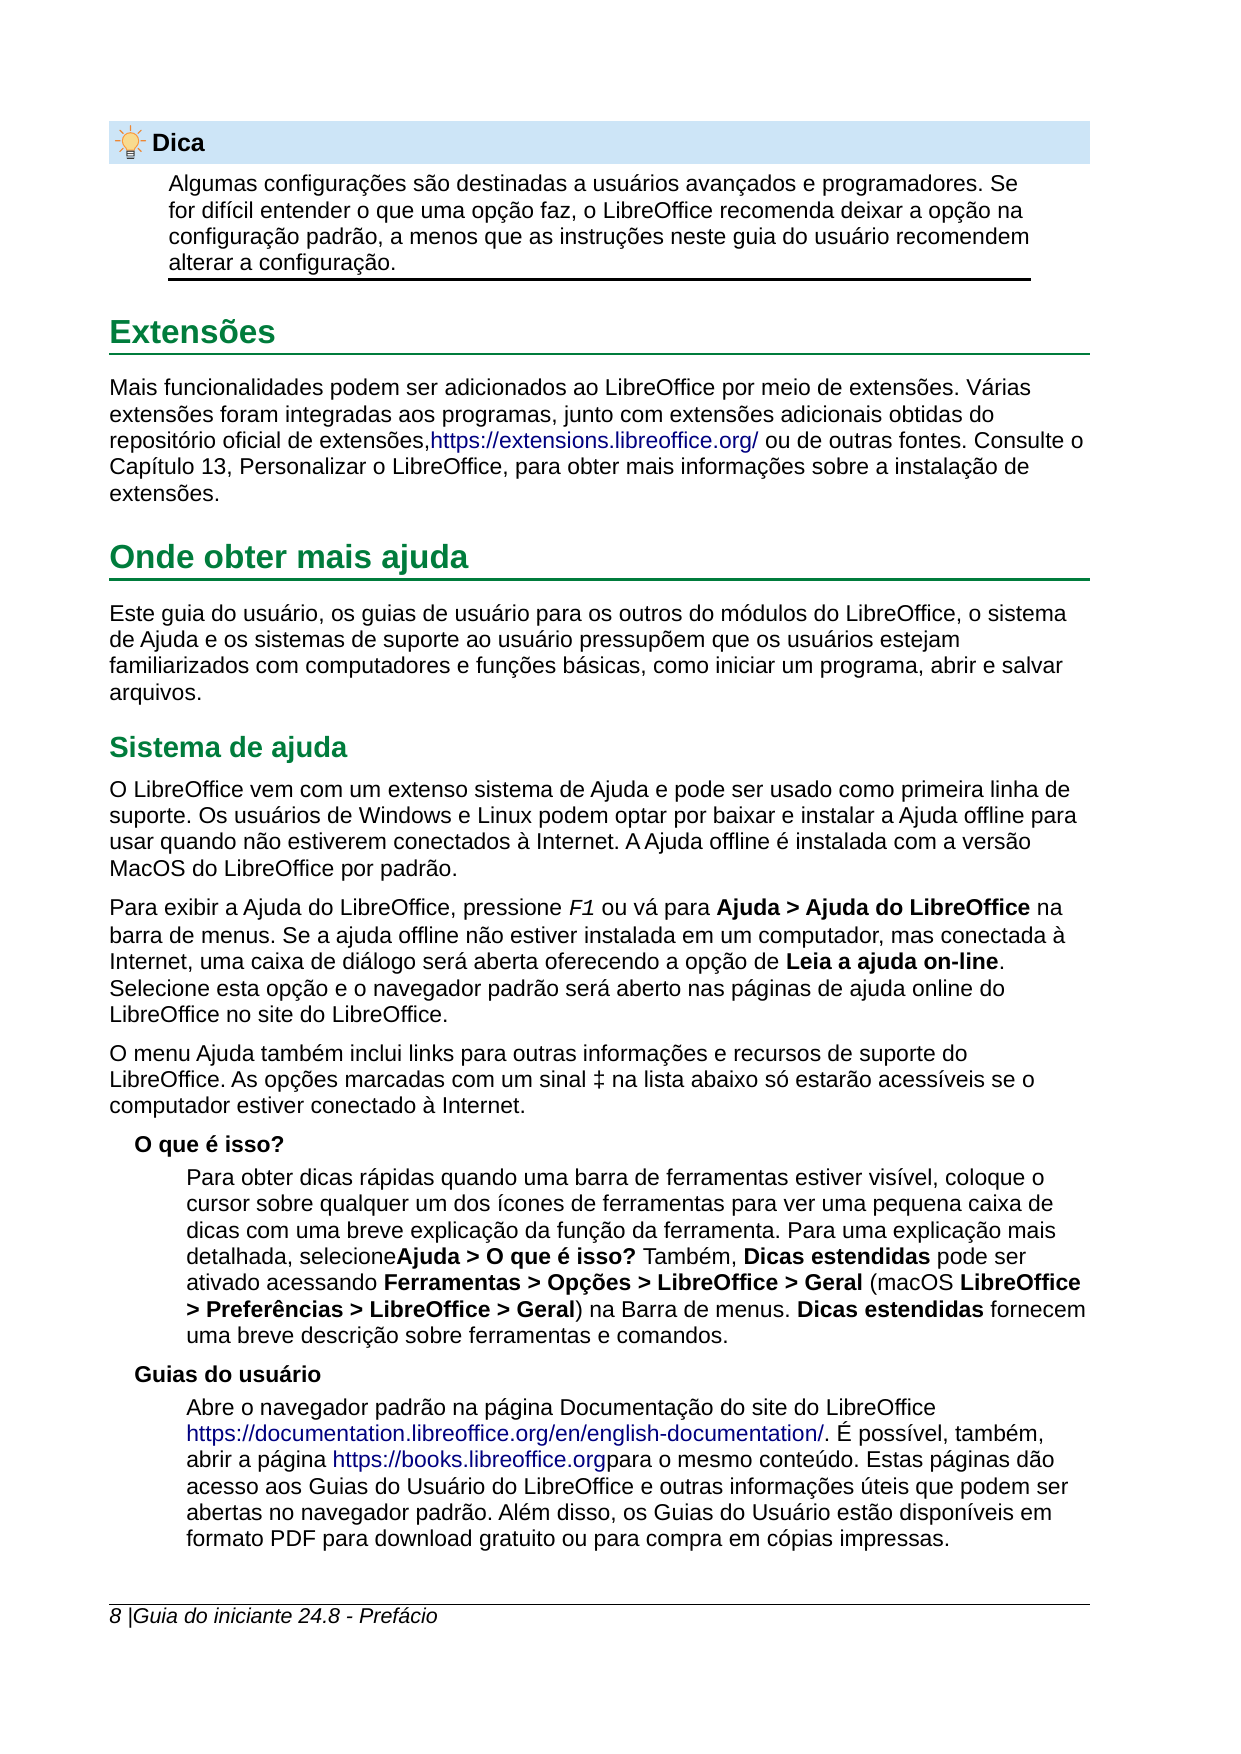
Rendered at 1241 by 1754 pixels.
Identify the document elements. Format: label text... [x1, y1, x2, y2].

text Mais funcionalidades podem ser adicionados ao LibreOffice por meio de extensões. Várias extensões foram integradas aos programas, junto com extensões adicionais obtidas do repositório oficial de extensões,https://extensions.libreoffice.org/ ou de outras fontes. Consulte o Capítulo 13, Personalizar o LibreOffice, para obter mais informações sobre a instalação de extensões. [109, 374, 1090, 506]
text O LibreOffice vem com um extenso sistema de Ajuda e pode ser usado como primeira linha de suporte. Os usuários de Windows e Linux podem optar por baixar e instalar a Ajuda offline para usar quando não estiverem conectados à Internet. A Ajuda offline é instalada com a versão MacOS do LibreOffice por padrão. [109, 776, 1090, 881]
text Este guia do usuário, os guias de usuário para os outros do módulos do LibreOffice, o sistema de Ajuda e os sistemas de suporte ao usuário pressupõem que os usuários estejam familiarizados com computadores e funções básicas, como iniciar um programa, abrir e salvar arquivos. [109, 599, 1090, 705]
subtitle Extensões [109, 312, 1090, 353]
text Abre o navegador padrão na página Documentação do site do LibreOffice https://documentation.libreoffice.org/en/english-documentation/. É possível, também, abrir a página https://books.libreoffice.orgpara o mesmo conteúdo. Estas páginas dão acesso aos Guias do Usuário do LibreOffice e outras informações úteis que podem ser abertas no navegador padrão. Além disso, os Guias do Usuário estão disponíveis em formato PDF para download gratuito ou para compra em cópias impressas. [186, 1393, 1090, 1552]
list O menu Ajuda também inclui links para outras informações e recursos de suporte do LibreOffice. As opções marcadas com um sinal ‡ na lista abaixo só estarão acessíveis se o computador estiver conectado à Internet. [109, 1040, 1090, 1119]
text Algumas configurações são destinadas a usuários avançados e programadores. Se for difícil entender o que uma opção faz, o LibreOffice recomenda deixar a opção na configuração padrão, a menos que as instruções neste guia do usuário recomendem alterar a configuração. [168, 170, 1031, 278]
subtitle Sistema de ajuda [109, 730, 1090, 763]
text Para obter dicas rápidas quando uma barra de ferramentas estiver visível, coloque o cursor sobre qualquer um dos ícones de ferramentas para ver uma pequena caixa de dicas com uma breve explicação da função da ferramenta. Para uma explicação mais detalhada, selecioneAjuda > O que é isso? Também, Dicas estendidas pode ser ativado acessando Ferramentas > Opções > LibreOffice > Geral (macOS LibreOffice > Preferências > LibreOffice > Geral) na Barra de menus. Dicas estendidas fornecem uma breve descrição sobre ferramentas e comandos. [186, 1164, 1090, 1348]
text Para exibir a Ajuda do LibreOffice, pressione F1 ou vá para Ajuda > Ajuda do LibreOffice na barra de menus. Se a ajuda offline não estiver instalada em um computador, mas conectada à Internet, uma caixa de diálogo será aberta oferecendo a opção de Leia a ajuda on-line. Selecione esta opção e o navegador padrão será aberto nas páginas de ajuda online do LibreOffice no site do LibreOffice. [109, 893, 1090, 1027]
text O que é isso? [134, 1131, 1090, 1158]
text Guias do usuário [134, 1361, 1090, 1387]
subtitle Dica [109, 121, 1090, 164]
subtitle Onde obter mais ajuda [109, 537, 1090, 578]
